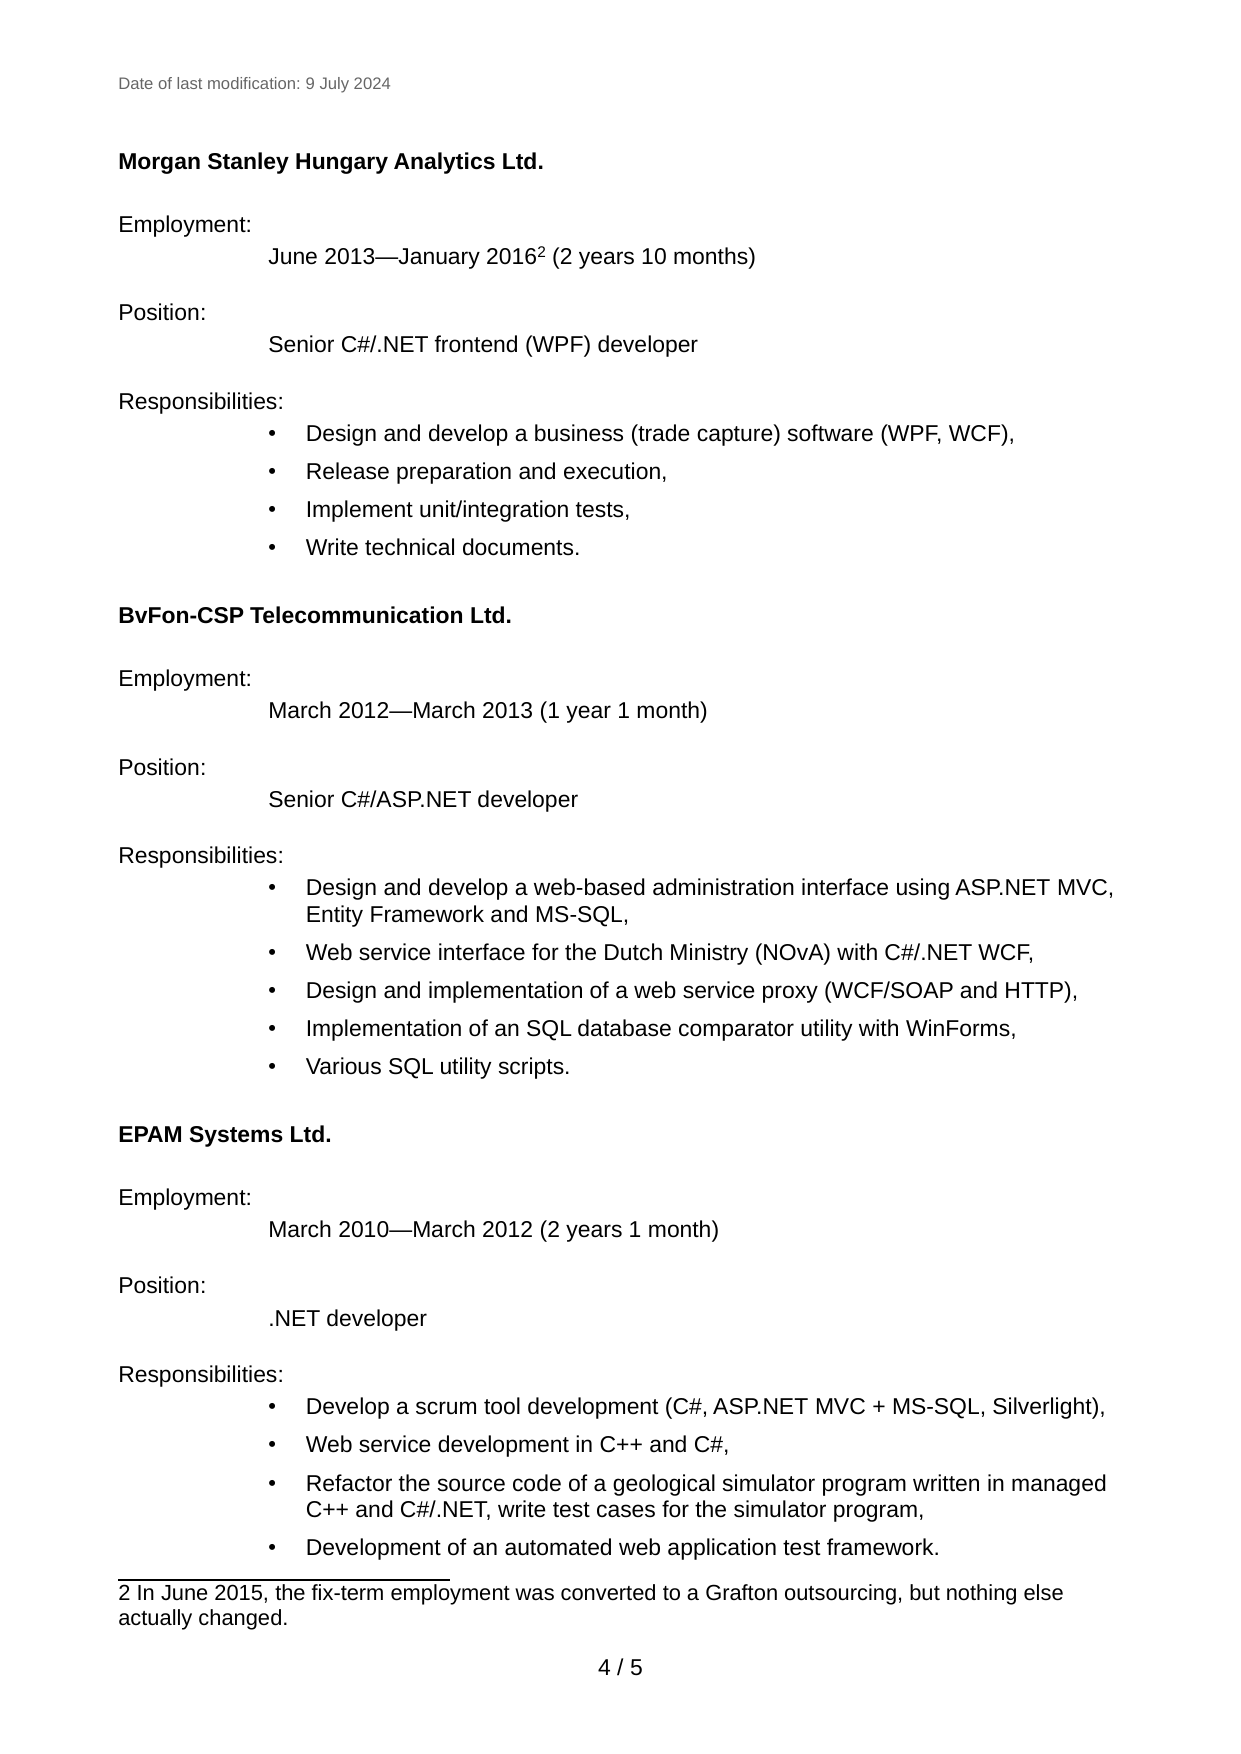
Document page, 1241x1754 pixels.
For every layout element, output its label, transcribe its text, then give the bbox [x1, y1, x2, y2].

list Develop a scrum tool development (C#, ASP.NET MVC + MS‑SQL, Silverlight), [268, 1393, 1122, 1419]
title Employment: [118, 1184, 1122, 1210]
list Implementation of an SQL database comparator utility with WinForms, [268, 1015, 1122, 1041]
list Development of an automated web application test framework. [268, 1534, 1122, 1560]
subtitle EPAM Systems Ltd. [118, 1121, 1122, 1148]
text March 2010—March 2012 (2 years 1 month) [118, 1216, 1122, 1242]
list Web service development in C++ and C#, [268, 1431, 1122, 1458]
title Responsibilities: [118, 388, 1122, 414]
text June 2013—January 2016 (2 years 10 months) [118, 243, 1122, 269]
list Design and develop a web-based administration interface using ASP.NET MVC, Entity Framework and MS‑SQL, [268, 874, 1122, 927]
title Position: [118, 299, 1122, 325]
title Responsibilities: [118, 842, 1122, 868]
list Design and develop a business (trade capture) software (WPF, WCF), [268, 420, 1122, 446]
list Implement unit/integration tests, [268, 496, 1122, 523]
list Write technical documents. [268, 534, 1122, 561]
text Senior C#/.NET frontend (WPF) developer [118, 331, 1122, 358]
list Web service interface for the Dutch Ministry (NOvA) with C#/.NET WCF, [268, 939, 1122, 965]
list Various SQL utility scripts. [268, 1053, 1122, 1079]
title Position: [118, 1272, 1122, 1299]
subtitle BvFon-CSP Telecommunication Ltd. [118, 602, 1122, 629]
text March 2012—March 2013 (1 year 1 month) [118, 697, 1122, 724]
text .NET developer [118, 1305, 1122, 1331]
list Refactor the source code of a geological simulator program written in managed C++ and C#/.NET, write test cases for the simulator program, [268, 1469, 1122, 1522]
title Responsibilities: [118, 1361, 1122, 1387]
text Senior C#/ASP.NET developer [118, 786, 1122, 812]
title Employment: [118, 665, 1122, 691]
list Release preparation and execution, [268, 458, 1122, 484]
title Employment: [118, 211, 1122, 237]
text In June 2015, the fix-term employment was converted to a Grafton outsourcing, but nothing else actually changed. [118, 1580, 1122, 1630]
list Design and implementation of a web service proxy (WCF/SOAP and HTTP), [268, 977, 1122, 1003]
subtitle Morgan Stanley Hungary Analytics Ltd. [118, 148, 1122, 174]
title Position: [118, 753, 1122, 780]
